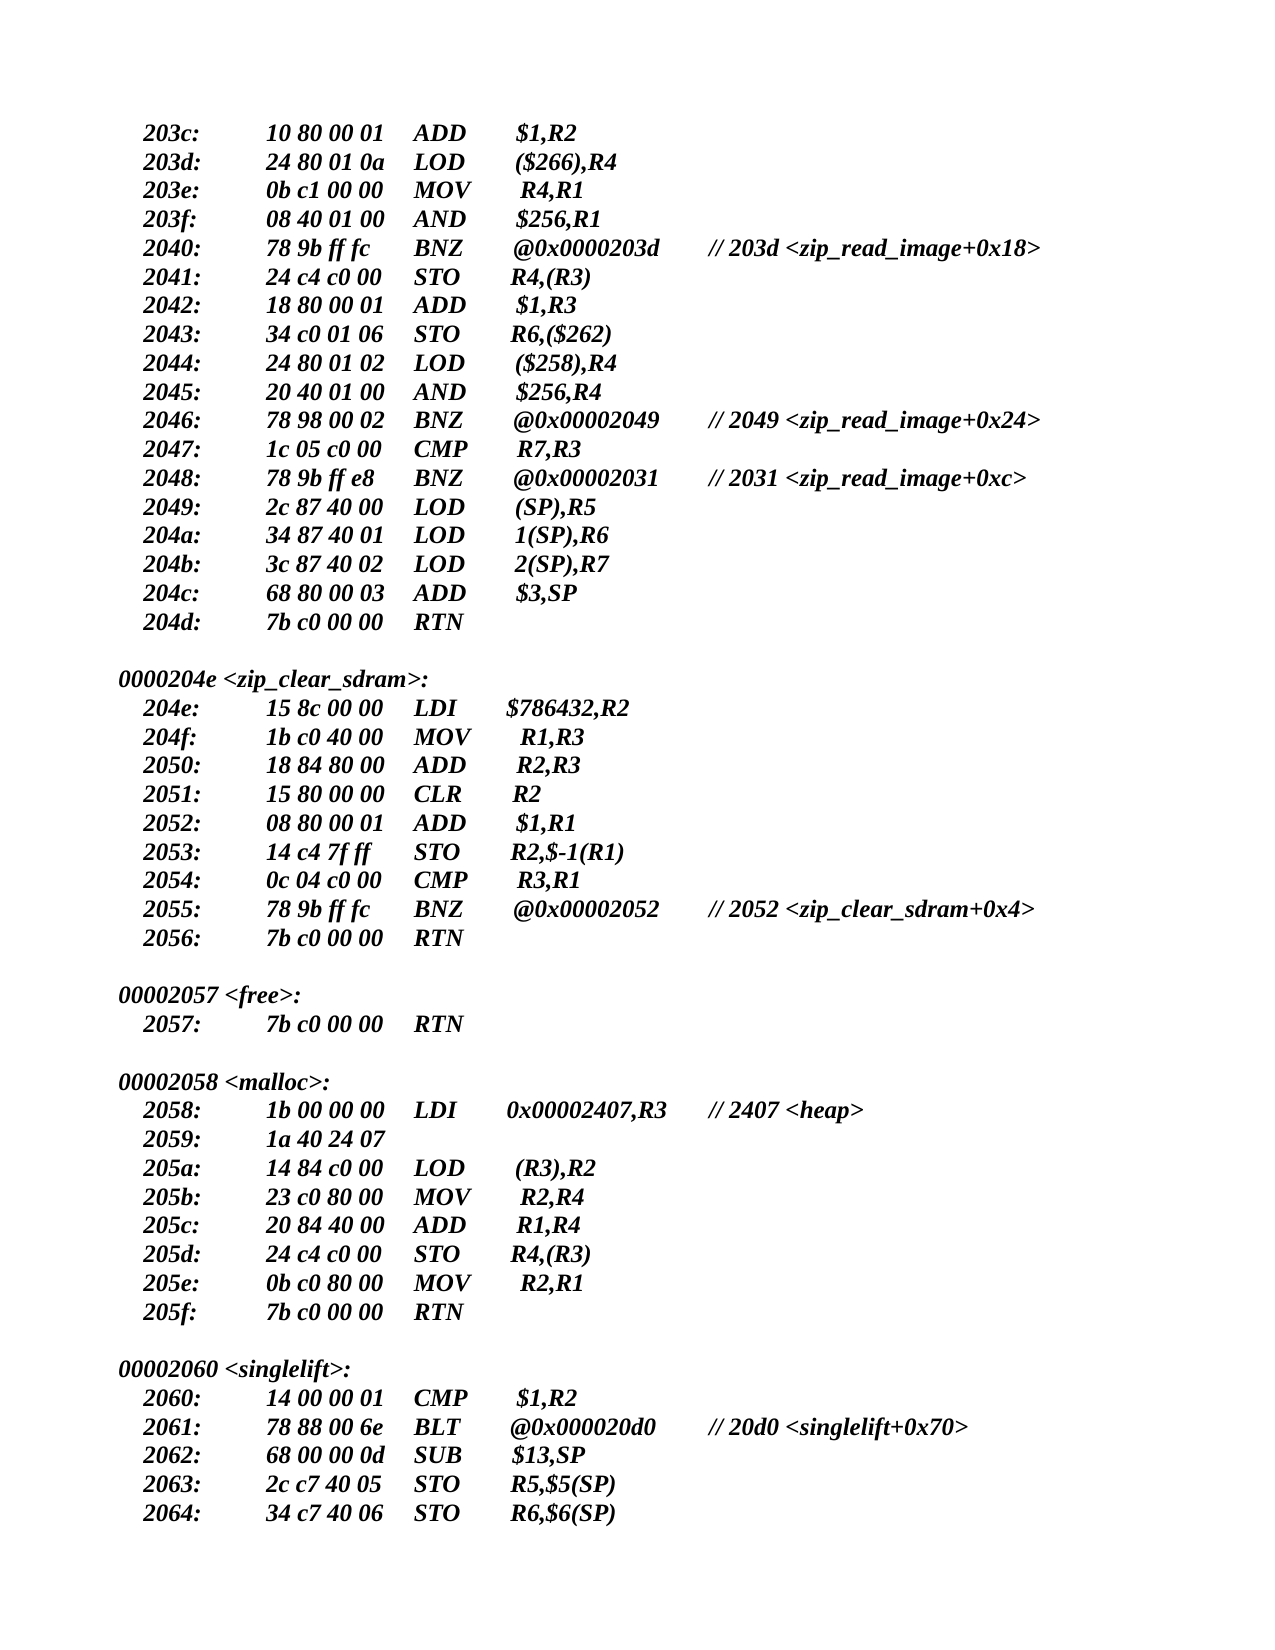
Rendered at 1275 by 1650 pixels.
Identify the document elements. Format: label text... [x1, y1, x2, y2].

text 2059: 1a 40 24 07 [118, 1124, 1157, 1153]
text 2041: 24 c4 c0 00 STO R4,(R3) [118, 262, 1157, 291]
text 204f: 1b c0 40 00 MOV R1,R3 [118, 722, 1157, 751]
text 2057: 7b c0 00 00 RTN [118, 1009, 1157, 1038]
text 203e: 0b c1 00 00 MOV R4,R1 [118, 176, 1157, 204]
text 00002060 <singlelift>: [118, 1354, 1157, 1383]
text 00002058 <malloc>: [118, 1067, 1157, 1096]
text 00002057 <free>: [118, 981, 1157, 1009]
text 2056: 7b c0 00 00 RTN [118, 923, 1157, 952]
text 2049: 2c 87 40 00 LOD (SP),R5 [118, 492, 1157, 521]
text 205e: 0b c0 80 00 MOV R2,R1 [118, 1268, 1157, 1297]
text 204c: 68 80 00 03 ADD $3,SP [118, 578, 1157, 607]
text 205f: 7b c0 00 00 RTN [118, 1297, 1157, 1326]
text 205b: 23 c0 80 00 MOV R2,R4 [118, 1182, 1157, 1211]
text 2045: 20 40 01 00 AND $256,R4 [118, 377, 1157, 406]
text 2047: 1c 05 c0 00 CMP R7,R3 [118, 434, 1157, 463]
text 2052: 08 80 00 01 ADD $1,R1 [118, 808, 1157, 837]
text 205a: 14 84 c0 00 LOD (R3),R2 [118, 1153, 1157, 1182]
text 2054: 0c 04 c0 00 CMP R3,R1 [118, 866, 1157, 894]
text 2040: 78 9b ff fc BNZ @0x0000203d // 203d <zip_read_image+0x18> [118, 233, 1157, 262]
text 2053: 14 c4 7f ff STO R2,$-1(R1) [118, 837, 1157, 866]
text 2064: 34 c7 40 06 STO R6,$6(SP) [118, 1498, 1157, 1527]
text 2044: 24 80 01 02 LOD ($258),R4 [118, 348, 1157, 377]
text 2063: 2c c7 40 05 STO R5,$5(SP) [118, 1469, 1157, 1498]
text 203c: 10 80 00 01 ADD $1,R2 [118, 118, 1157, 147]
text 2051: 15 80 00 00 CLR R2 [118, 779, 1157, 808]
text 2042: 18 80 00 01 ADD $1,R3 [118, 291, 1157, 319]
text 2050: 18 84 80 00 ADD R2,R3 [118, 751, 1157, 779]
text 2060: 14 00 00 01 CMP $1,R2 [118, 1383, 1157, 1412]
text 0000204e <zip_clear_sdram>: [118, 664, 1157, 693]
text 2058: 1b 00 00 00 LDI 0x00002407,R3 // 2407 <heap> [118, 1096, 1157, 1124]
text 204d: 7b c0 00 00 RTN [118, 607, 1157, 636]
text 204a: 34 87 40 01 LOD 1(SP),R6 [118, 521, 1157, 549]
text 203f: 08 40 01 00 AND $256,R1 [118, 204, 1157, 233]
text 205d: 24 c4 c0 00 STO R4,(R3) [118, 1239, 1157, 1268]
text 2043: 34 c0 01 06 STO R6,($262) [118, 319, 1157, 348]
text 2062: 68 00 00 0d SUB $13,SP [118, 1441, 1157, 1469]
text 2046: 78 98 00 02 BNZ @0x00002049 // 2049 <zip_read_image+0x24> [118, 406, 1157, 434]
text 205c: 20 84 40 00 ADD R1,R4 [118, 1211, 1157, 1239]
text 2061: 78 88 00 6e BLT @0x000020d0 // 20d0 <singlelift+0x70> [118, 1412, 1157, 1441]
text 204b: 3c 87 40 02 LOD 2(SP),R7 [118, 549, 1157, 578]
text 203d: 24 80 01 0a LOD ($266),R4 [118, 147, 1157, 176]
text 2048: 78 9b ff e8 BNZ @0x00002031 // 2031 <zip_read_image+0xc> [118, 463, 1157, 492]
text 2055: 78 9b ff fc BNZ @0x00002052 // 2052 <zip_clear_sdram+0x4> [118, 894, 1157, 923]
text 204e: 15 8c 00 00 LDI $786432,R2 [118, 693, 1157, 722]
